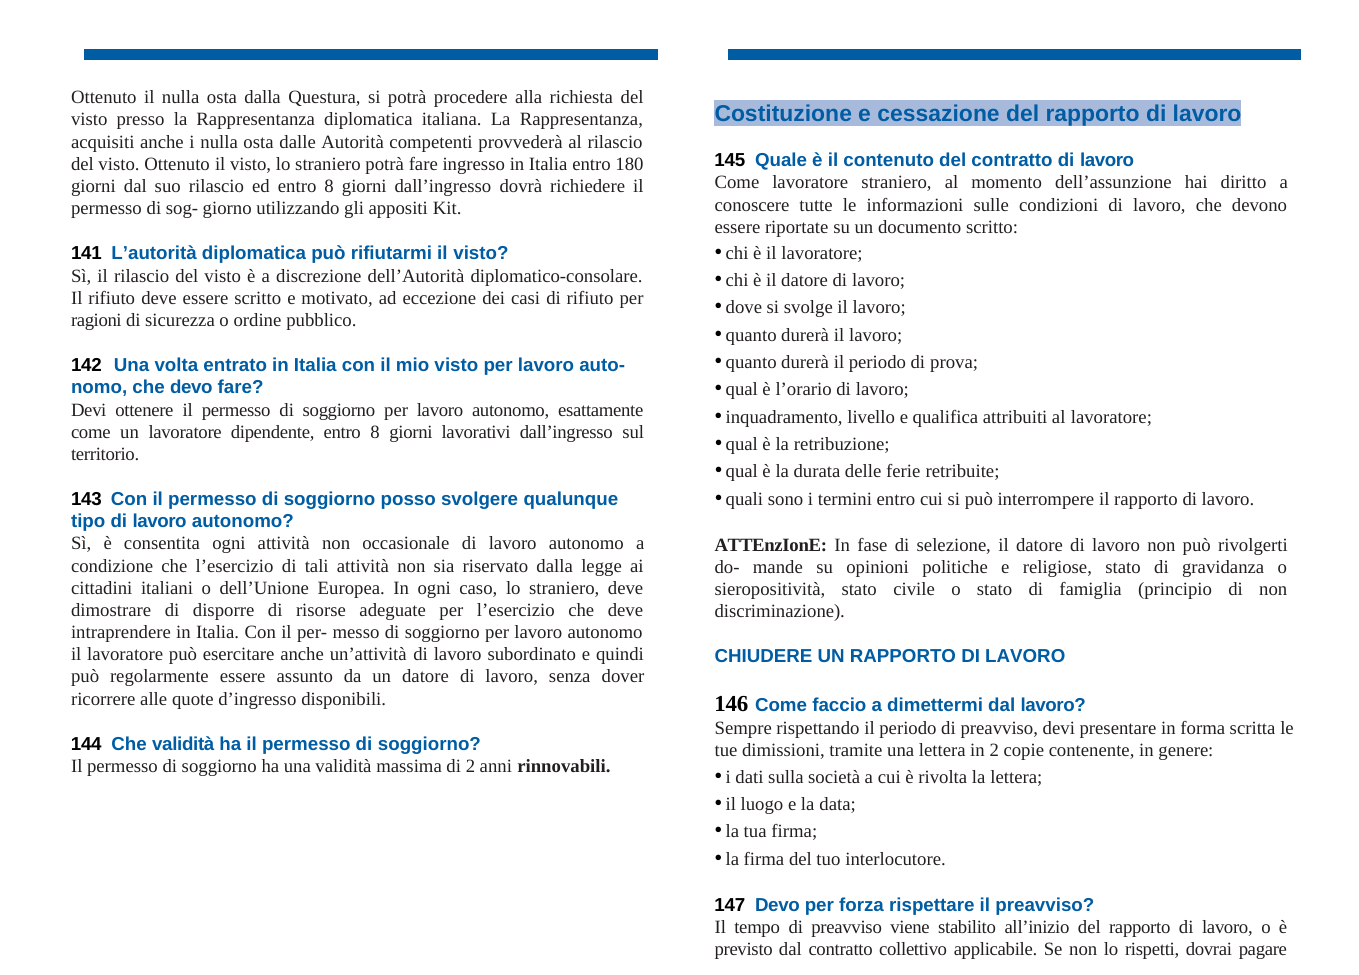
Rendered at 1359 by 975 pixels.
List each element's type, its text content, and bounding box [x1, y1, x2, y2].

list qual è la retribuzione; [714, 429, 1339, 455]
list chi è il lavoratore; [714, 238, 1339, 264]
list Come faccio a dimettermi dal lavoro? [714, 690, 1339, 716]
text Sì, è consentita ogni attività non occasionale di lavoro autonomo a condizione che l’esercizio di tali attività non sia riservato dalla legge ai cittadini italiani o dell’Unione Europea. In ogni caso, lo straniero, deve dimostrare di disporre di risorse adeguate per l’esercizio che deve intraprendere in Italia. Con il per- messo di soggiorno per lavoro autonomo il lavoratore può esercitare anche un’attività di lavoro subordinato e quindi può regolarmente essere assunto da un datore di lavoro, senza dover ricorrere alle quote d’ingresso disponibili. [71, 532, 644, 709]
subtitle L’autorità diplomatica può rifiutarmi il visto? [71, 242, 648, 264]
text Sì, il rilascio del visto è a discrezione dell’Autorità diplomatico-consolare. Il rifiuto deve essere scritto e motivato, ad eccezione dei casi di rifiuto per ragioni di sicurezza o ordine pubblico. [71, 265, 644, 331]
list quali sono i termini entro cui si può interrompere il rapporto di lavoro. [714, 484, 1339, 510]
text Il tempo di preavviso viene stabilito all’inizio del rapporto di lavoro, o è previsto dal contratto collettivo applicabile. Se non lo rispetti, dovrai pagare [714, 916, 1288, 960]
list la firma del tuo interlocutore. [714, 844, 1339, 870]
subtitle Costituzione e cessazione del rapporto di lavoro [714, 100, 1339, 126]
list quanto durerà il lavoro; [714, 320, 1339, 346]
list i dati sulla società a cui è rivolta la lettera; [714, 762, 1339, 788]
text ATTEnzIonE: In fase di selezione, il datore di lavoro non può rivolgerti do- mande su opinioni politiche e religiose, stato di gravidanza o sieropositività, stato civile o stato di famiglia (principio di non discriminazione). [714, 533, 1288, 622]
text Devi ottenere il permesso di soggiorno per lavoro autonomo, esattamente come un lavoratore dipendente, entro 8 giorni lavorativi dall’ingresso sul territorio. [71, 398, 644, 464]
list quanto durerà il periodo di prova; [714, 347, 1339, 373]
subtitle Con il permesso di soggiorno posso svolgere qualunque tipo di lavoro autonomo? [71, 488, 644, 531]
subtitle Quale è il contenuto del contratto di lavoro [714, 149, 1339, 170]
subtitle Devo per forza rispettare il preavviso? [714, 893, 1339, 915]
list qual è l’orario di lavoro; [714, 374, 1339, 401]
text Sempre rispettando il periodo di preavviso, devi presentare in forma scritta le tue dimissioni, tramite una lettera in 2 copie contenente, in genere: [714, 717, 1297, 761]
subtitle CHIUDERE UN RAPPORTO DI LAVORO [714, 645, 1339, 666]
text Ottenuto il nulla osta dalla Questura, si potrà procedere alla richiesta del visto presso la Rappresentanza diplomatica italiana. La Rappresentanza, acquisiti anche i nulla osta dalle Autorità competenti provvederà al rilascio del visto. Ottenuto il visto, lo straniero potrà fare ingresso in Italia entro 180 giorni dal suo rilascio ed entro 8 giorni dall’ingresso dovrà richiedere il permesso di sog- giorno utilizzando gli appositi Kit. [71, 86, 644, 219]
list il luogo e la data; [714, 789, 1339, 815]
list chi è il datore di lavoro; [714, 265, 1339, 292]
subtitle Una volta entrato in Italia con il mio visto per lavoro auto- nomo, che devo fare? [71, 354, 644, 398]
list inquadramento, livello e qualifica attribuiti al lavoratore; [714, 402, 1339, 428]
text Come lavoratore straniero, al momento dell’assunzione hai diritto a conoscere tutte le informazioni sulle condizioni di lavoro, che devono essere riportate su un documento scritto: [714, 171, 1288, 237]
list la tua firma; [714, 816, 1339, 843]
subtitle Che validità ha il permesso di soggiorno? [71, 733, 648, 754]
list qual è la durata delle ferie retribuite; [714, 456, 1339, 483]
list dove si svolge il lavoro; [714, 293, 1339, 319]
text Il permesso di soggiorno ha una validità massima di 2 anni rinnovabili. [71, 755, 648, 777]
